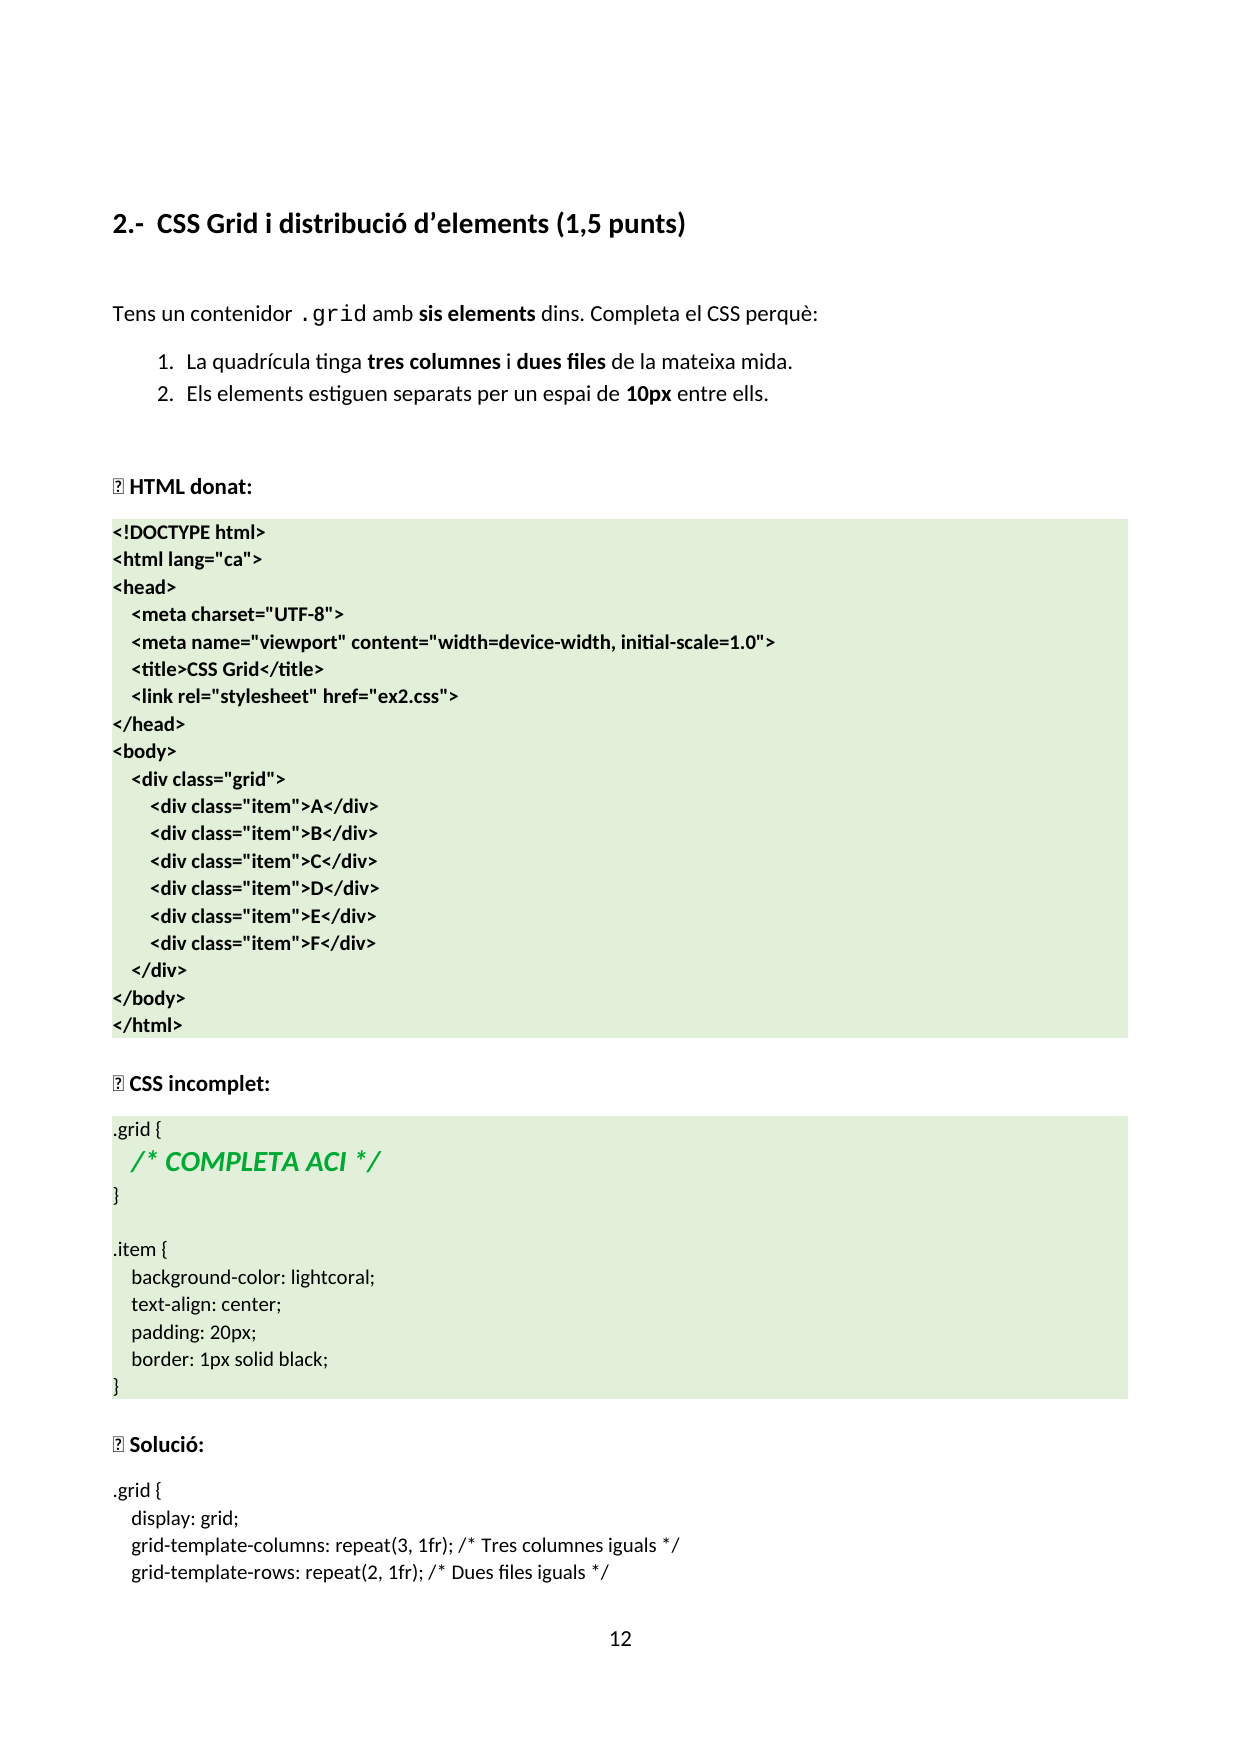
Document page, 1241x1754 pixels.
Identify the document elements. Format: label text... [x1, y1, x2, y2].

text .item { [112, 1237, 1128, 1262]
text grid-template-columns: repeat(3, 1fr); /* Tres columnes iguals */ [112, 1532, 1128, 1557]
text </div> [112, 958, 1128, 983]
text <div class="item">D</div> [112, 875, 1128, 901]
text padding: 20px; [112, 1319, 1128, 1344]
subtitle 2.- CSS Grid i distribució d’elements (1,5 punts) [112, 205, 1128, 241]
text 🔹 HTML donat: [112, 472, 1128, 501]
text </html> [112, 1012, 1128, 1038]
text <meta name="viewport" content="width=device-width, initial-scale=1.0"> [112, 629, 1128, 654]
text <div class="item">F</div> [112, 930, 1128, 956]
text } [112, 1182, 1128, 1207]
text <div class="grid"> [112, 766, 1128, 791]
text <meta charset="UTF-8"> [112, 601, 1128, 627]
text background-color: lightcoral; [112, 1264, 1128, 1289]
text <div class="item">B</div> [112, 821, 1128, 846]
text <head> [112, 574, 1128, 599]
text <link rel="stylesheet" href="ex2.css"> [112, 684, 1128, 709]
text <div class="item">E</div> [112, 903, 1128, 928]
text <div class="item">C</div> [112, 848, 1128, 873]
text <html lang="ca"> [112, 547, 1128, 572]
text <body> [112, 738, 1128, 764]
text .grid { [112, 1116, 1128, 1141]
text </head> [112, 711, 1128, 736]
list La quadrícula tinga tres columnes i dues files de la mateixa mida. [157, 347, 1128, 375]
text Tens un contenidor .grid amb sis elements dins. Completa el CSS perquè: [112, 299, 1128, 328]
text /* COMPLETA ACI */ [112, 1143, 1128, 1179]
list Els elements estiguen separats per un espai de 10px entre ells. [157, 379, 1128, 407]
text grid-template-rows: repeat(2, 1fr); /* Dues files iguals */ [112, 1559, 1128, 1585]
text <!DOCTYPE html> [112, 519, 1128, 545]
text <title>CSS Grid</title> [112, 656, 1128, 682]
text .grid { [112, 1477, 1128, 1503]
text ✅ Solució: [112, 1431, 1128, 1458]
text } [112, 1374, 1128, 1399]
text border: 1px solid black; [112, 1346, 1128, 1372]
text </body> [112, 985, 1128, 1010]
text <div class="item">A</div> [112, 793, 1128, 819]
text text-align: center; [112, 1291, 1128, 1317]
text 🔹 CSS incomplet: [112, 1069, 1128, 1097]
text display: grid; [112, 1505, 1128, 1530]
